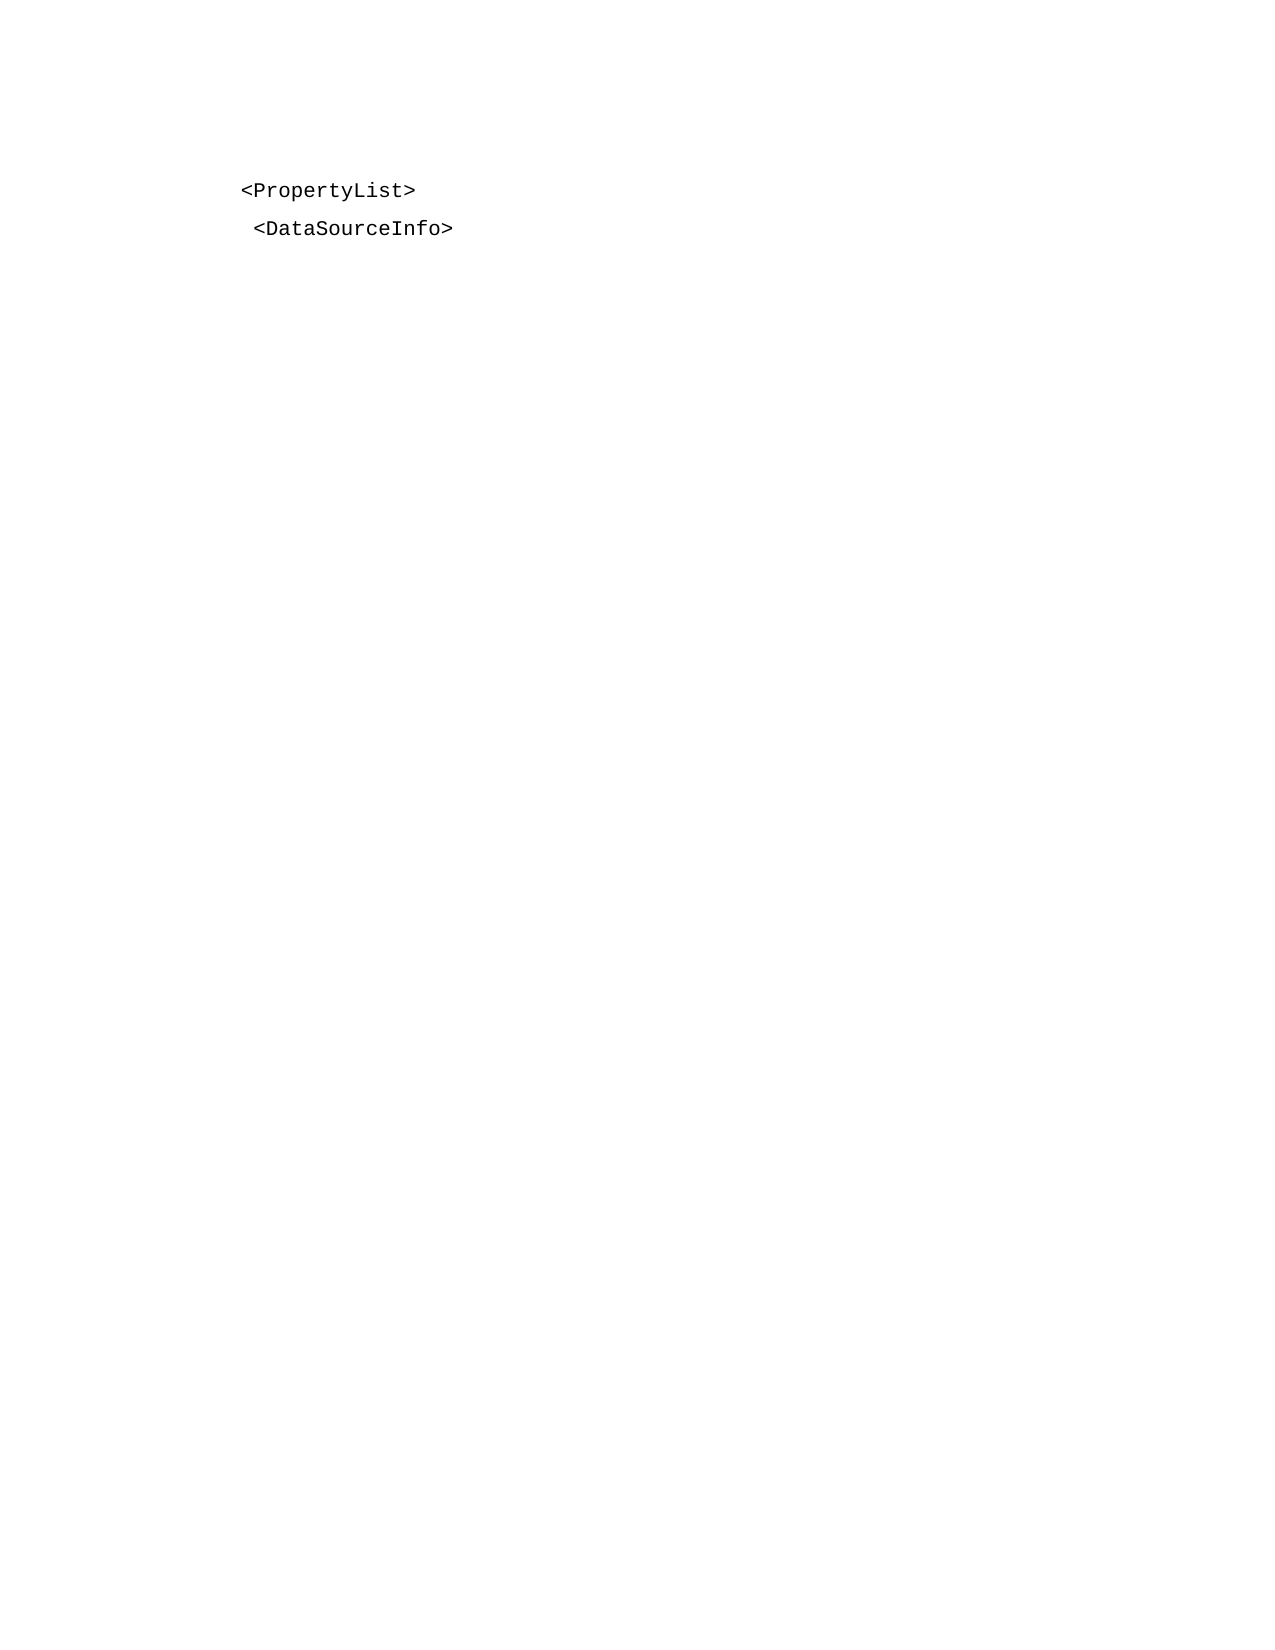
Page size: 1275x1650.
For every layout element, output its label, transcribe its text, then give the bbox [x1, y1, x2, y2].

text <PropertyList> [191, 173, 1128, 204]
text <DataSourceInfo> [191, 210, 1128, 242]
